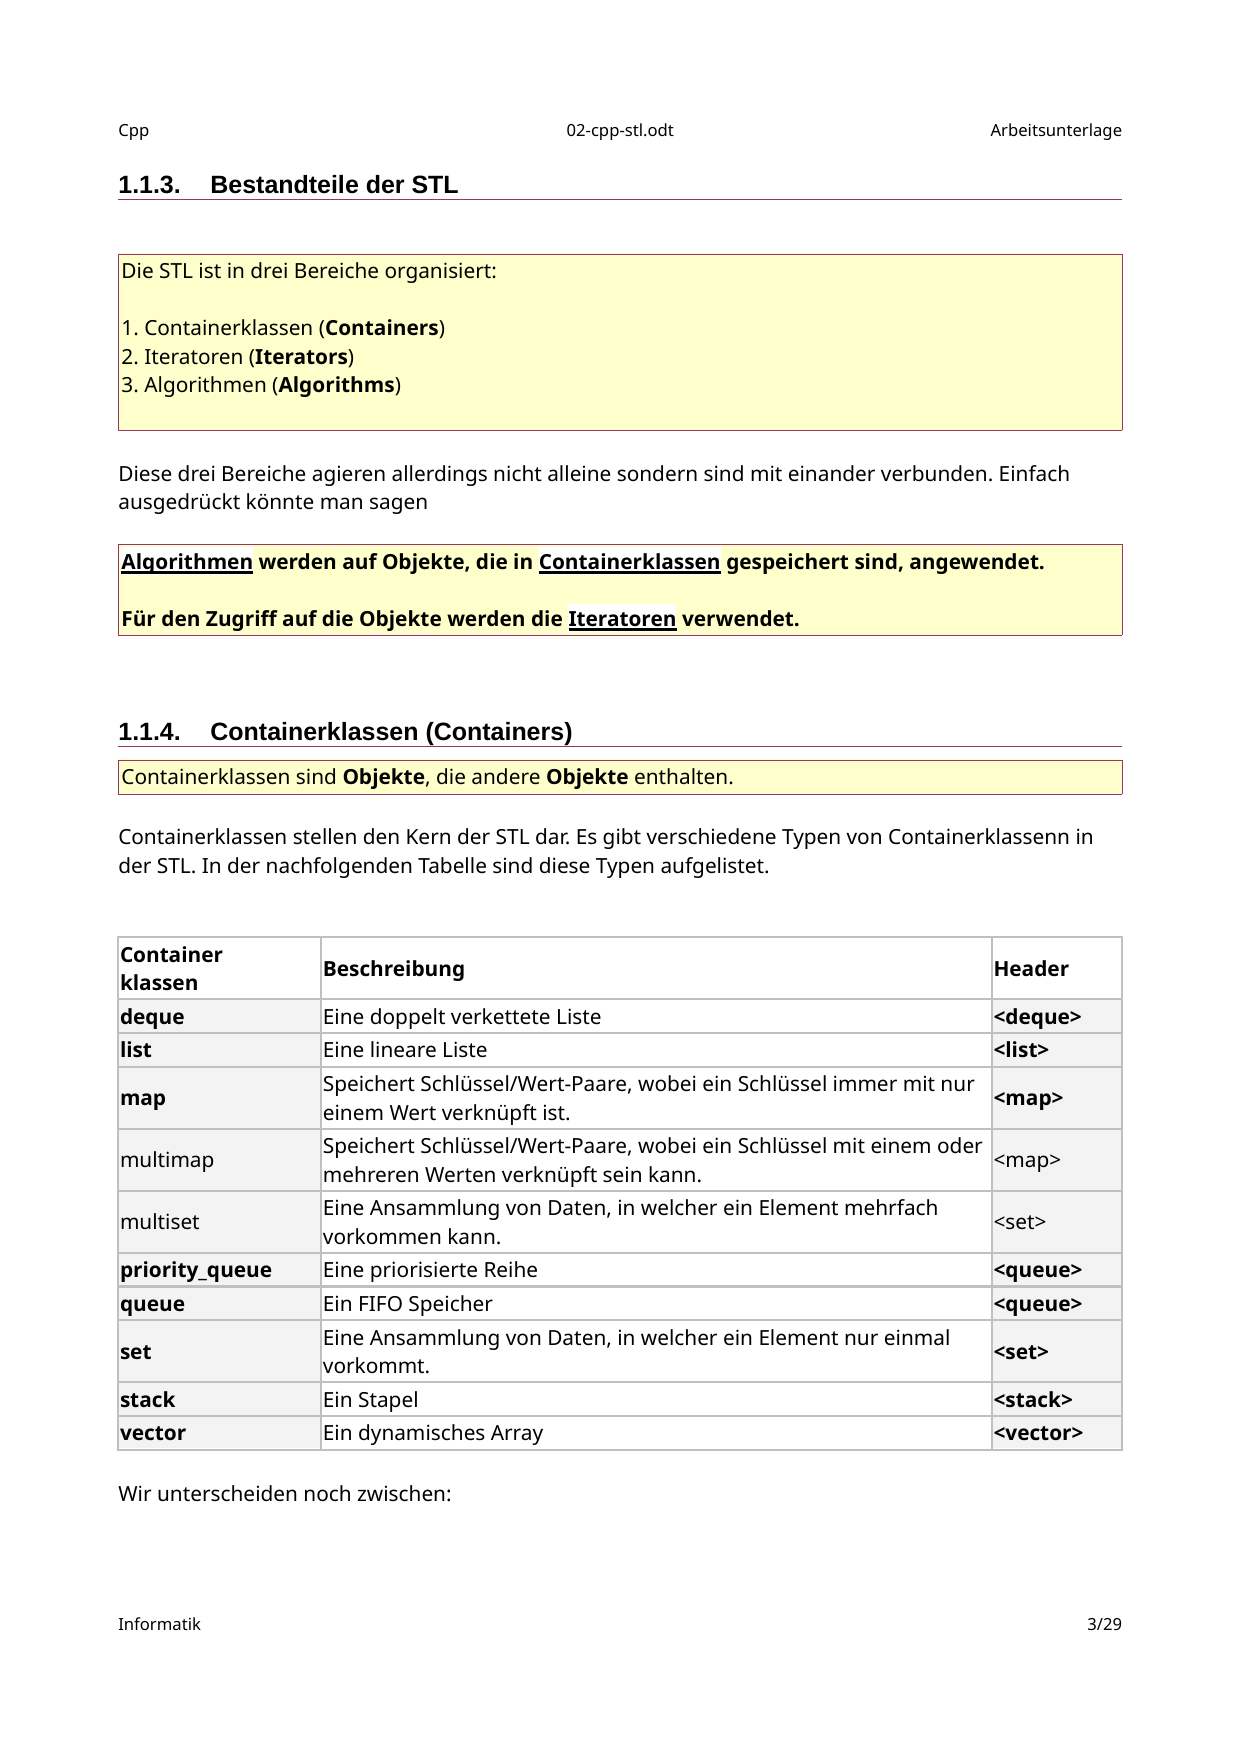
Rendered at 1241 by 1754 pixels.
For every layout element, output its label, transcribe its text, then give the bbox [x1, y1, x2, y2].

table_cell multimap [119, 1130, 320, 1190]
table_header Container klassen [119, 938, 320, 998]
table_cell Ein Stapel [322, 1383, 991, 1415]
text Wir unterscheiden noch zwischen: [118, 1479, 1122, 1507]
text Diese drei Bereiche agieren allerdings nicht alleine sondern sind mit einander verbunden. Einfach ausgedrückt könnte man sagen [118, 431, 1122, 516]
table_cell <map> [993, 1130, 1121, 1190]
text Die STL ist in drei Bereiche organisiert: 1. Containerklassen (Containers) 2. Iteratoren (Iterators) 3. Algorithmen (Algorithms) [119, 255, 1122, 430]
table_cell <vector> [993, 1417, 1121, 1448]
subtitle Containerklassen (Containers) [118, 717, 1122, 746]
table_cell multiset [119, 1192, 320, 1252]
subtitle Bestandteile der STL [118, 170, 1122, 199]
table_cell Ein FIFO Speicher [322, 1288, 991, 1319]
table_cell Ein dynamisches Array [322, 1417, 991, 1448]
table_cell priority_queue [119, 1254, 320, 1285]
table_cell <set> [993, 1321, 1121, 1381]
table_cell deque [119, 1000, 320, 1032]
table_cell queue [119, 1288, 320, 1319]
table_cell Eine lineare Liste [322, 1034, 991, 1066]
table_cell Eine priorisierte Reihe [322, 1254, 991, 1285]
text Für den Zugriff auf die Objekte werden die Iteratoren verwendet. [119, 601, 1122, 635]
table_cell set [119, 1321, 320, 1381]
table_cell <set> [993, 1192, 1121, 1252]
table_cell <queue> [993, 1254, 1121, 1285]
table_cell vector [119, 1417, 320, 1448]
table_cell map [119, 1068, 320, 1128]
table_header Header [993, 938, 1121, 998]
table_cell Eine Ansammlung von Daten, in welcher ein Element mehrfach vorkommen kann. [322, 1192, 991, 1252]
table_cell list [119, 1034, 320, 1066]
table_cell <queue> [993, 1288, 1121, 1319]
table_cell Eine doppelt verkettete Liste [322, 1000, 991, 1032]
table_cell <map> [993, 1068, 1121, 1128]
text Containerklassen sind Objekte, die andere Objekte enthalten. [119, 761, 1122, 794]
table_cell Speichert Schlüssel/Wert-Paare, wobei ein Schlüssel immer mit nur einem Wert verknüpft ist. [322, 1068, 991, 1128]
table_cell stack [119, 1383, 320, 1415]
table_cell Speichert Schlüssel/Wert-Paare, wobei ein Schlüssel mit einem oder mehreren Werten verknüpft sein kann. [322, 1130, 991, 1190]
text Containerklassen stellen den Kern der STL dar. Es gibt verschiedene Typen von Containerklassenn in der STL. In der nachfolgenden Tabelle sind diese Typen aufgelistet. [118, 822, 1122, 879]
text Algorithmen werden auf Objekte, die in Containerklassen gespeichert sind, angewendet. [119, 545, 1122, 601]
table_cell Eine Ansammlung von Daten, in welcher ein Element nur einmal vorkommt. [322, 1321, 991, 1381]
table_cell <list> [993, 1034, 1121, 1066]
table_header Beschreibung [322, 938, 991, 998]
table_cell <stack> [993, 1383, 1121, 1415]
table_cell <deque> [993, 1000, 1121, 1032]
